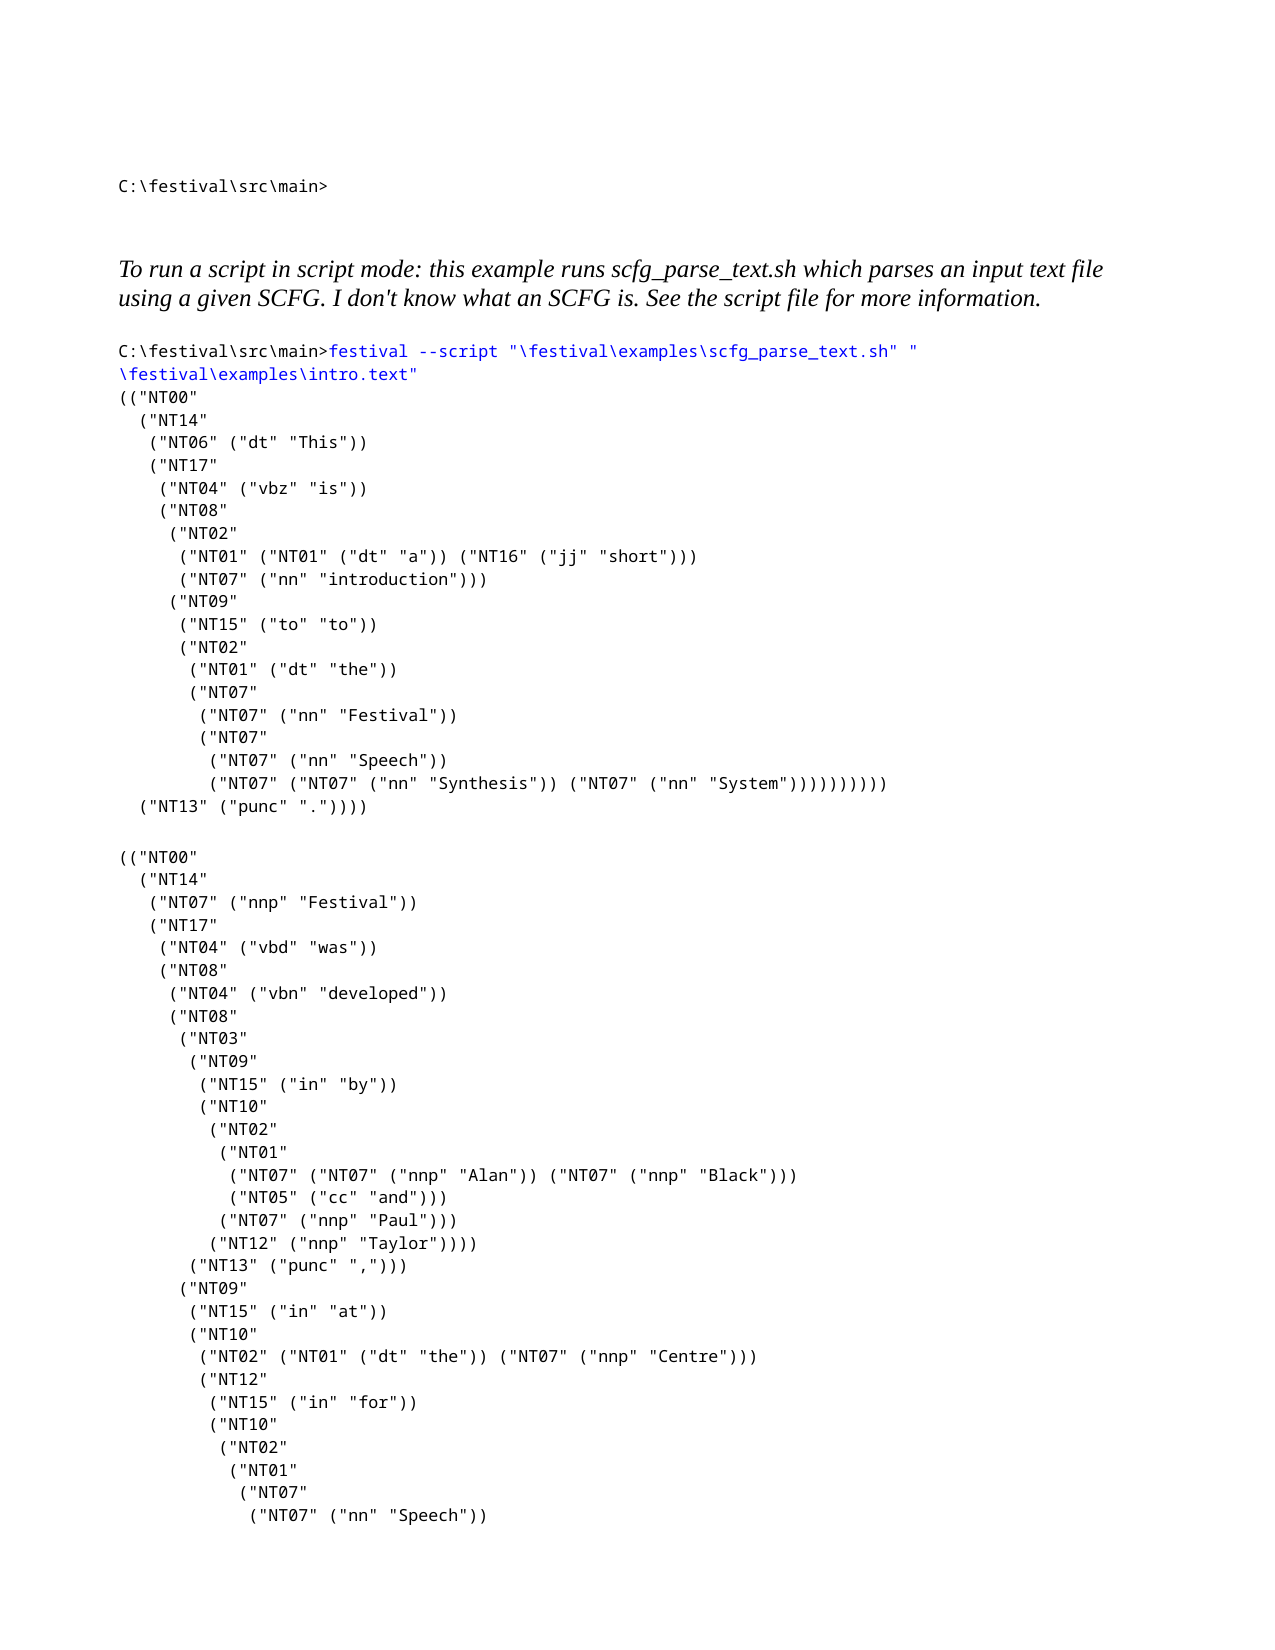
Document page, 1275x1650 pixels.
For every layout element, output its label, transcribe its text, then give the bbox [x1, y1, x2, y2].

text ("NT13" ("punc" ","))) [118, 1254, 1157, 1277]
text ("NT07" ("nn" "Festival")) [118, 703, 1157, 726]
text ("NT07" ("nnp" "Paul"))) [118, 1208, 1157, 1231]
text ("NT09" [118, 1049, 1157, 1072]
text ("NT13" ("punc" ".")))) [118, 794, 1157, 817]
text ("NT17" [118, 913, 1157, 936]
text ("NT03" [118, 1027, 1157, 1049]
text ("NT01" ("dt" "the")) [118, 658, 1157, 681]
text (("NT00" [118, 385, 1157, 408]
text ("NT12" [118, 1367, 1157, 1390]
text ("NT04" ("vbd" "was")) [118, 936, 1157, 959]
text ("NT01" [118, 1458, 1157, 1481]
text ("NT05" ("cc" "and"))) [118, 1186, 1157, 1208]
text ("NT08" [118, 499, 1157, 522]
text ("NT14" [118, 408, 1157, 431]
text ("NT15" ("to" "to")) [118, 612, 1157, 635]
text ("NT12" ("nnp" "Taylor")))) [118, 1231, 1157, 1254]
text ("NT07" [118, 726, 1157, 749]
text ("NT10" [118, 1413, 1157, 1436]
text ("NT10" [118, 1322, 1157, 1345]
text ("NT06" ("dt" "This")) [118, 431, 1157, 453]
text ("NT07" ("nn" "Speech")) [118, 749, 1157, 771]
text ("NT01" [118, 1140, 1157, 1163]
text ("NT02" [118, 1118, 1157, 1140]
text ("NT07" [118, 681, 1157, 703]
text ("NT08" [118, 959, 1157, 981]
text ("NT07" ("NT07" ("nnp" "Alan")) ("NT07" ("nnp" "Black"))) [118, 1163, 1157, 1186]
text ("NT02" [118, 1436, 1157, 1458]
text ("NT15" ("in" "for")) [118, 1390, 1157, 1413]
text ("NT07" [118, 1481, 1157, 1504]
text ("NT15" ("in" "at")) [118, 1299, 1157, 1322]
text \festival\examples\intro.text" [118, 363, 1157, 385]
text (("NT00" [118, 845, 1157, 868]
text C:\festival\src\main>festival --script "\festival\examples\scfg_parse_text.sh" " [118, 340, 1157, 363]
text To run a script in script mode: this example runs scfg_parse_text.sh which parses an input text file using a given SCFG. I don't know what an SCFG is. See the script file for more information. [118, 254, 1157, 312]
text ("NT02" [118, 522, 1157, 544]
text ("NT07" ("nn" "introduction"))) [118, 567, 1157, 590]
text ("NT15" ("in" "by")) [118, 1072, 1157, 1095]
text ("NT07" ("nn" "Speech")) [118, 1504, 1157, 1526]
text ("NT14" [118, 868, 1157, 891]
text ("NT07" ("NT07" ("nn" "Synthesis")) ("NT07" ("nn" "System")))))))))) [118, 771, 1157, 794]
text ("NT02" [118, 635, 1157, 658]
text ("NT09" [118, 590, 1157, 612]
text ("NT07" ("nnp" "Festival")) [118, 891, 1157, 913]
text ("NT02" ("NT01" ("dt" "the")) ("NT07" ("nnp" "Centre"))) [118, 1345, 1157, 1367]
text ("NT04" ("vbz" "is")) [118, 476, 1157, 499]
text ("NT09" [118, 1277, 1157, 1299]
text ("NT08" [118, 1004, 1157, 1027]
text ("NT04" ("vbn" "developed")) [118, 981, 1157, 1004]
text ("NT01" ("NT01" ("dt" "a")) ("NT16" ("jj" "short"))) [118, 544, 1157, 567]
text ("NT17" [118, 453, 1157, 476]
text C:\festival\src\main> [118, 175, 1157, 197]
text ("NT10" [118, 1095, 1157, 1118]
